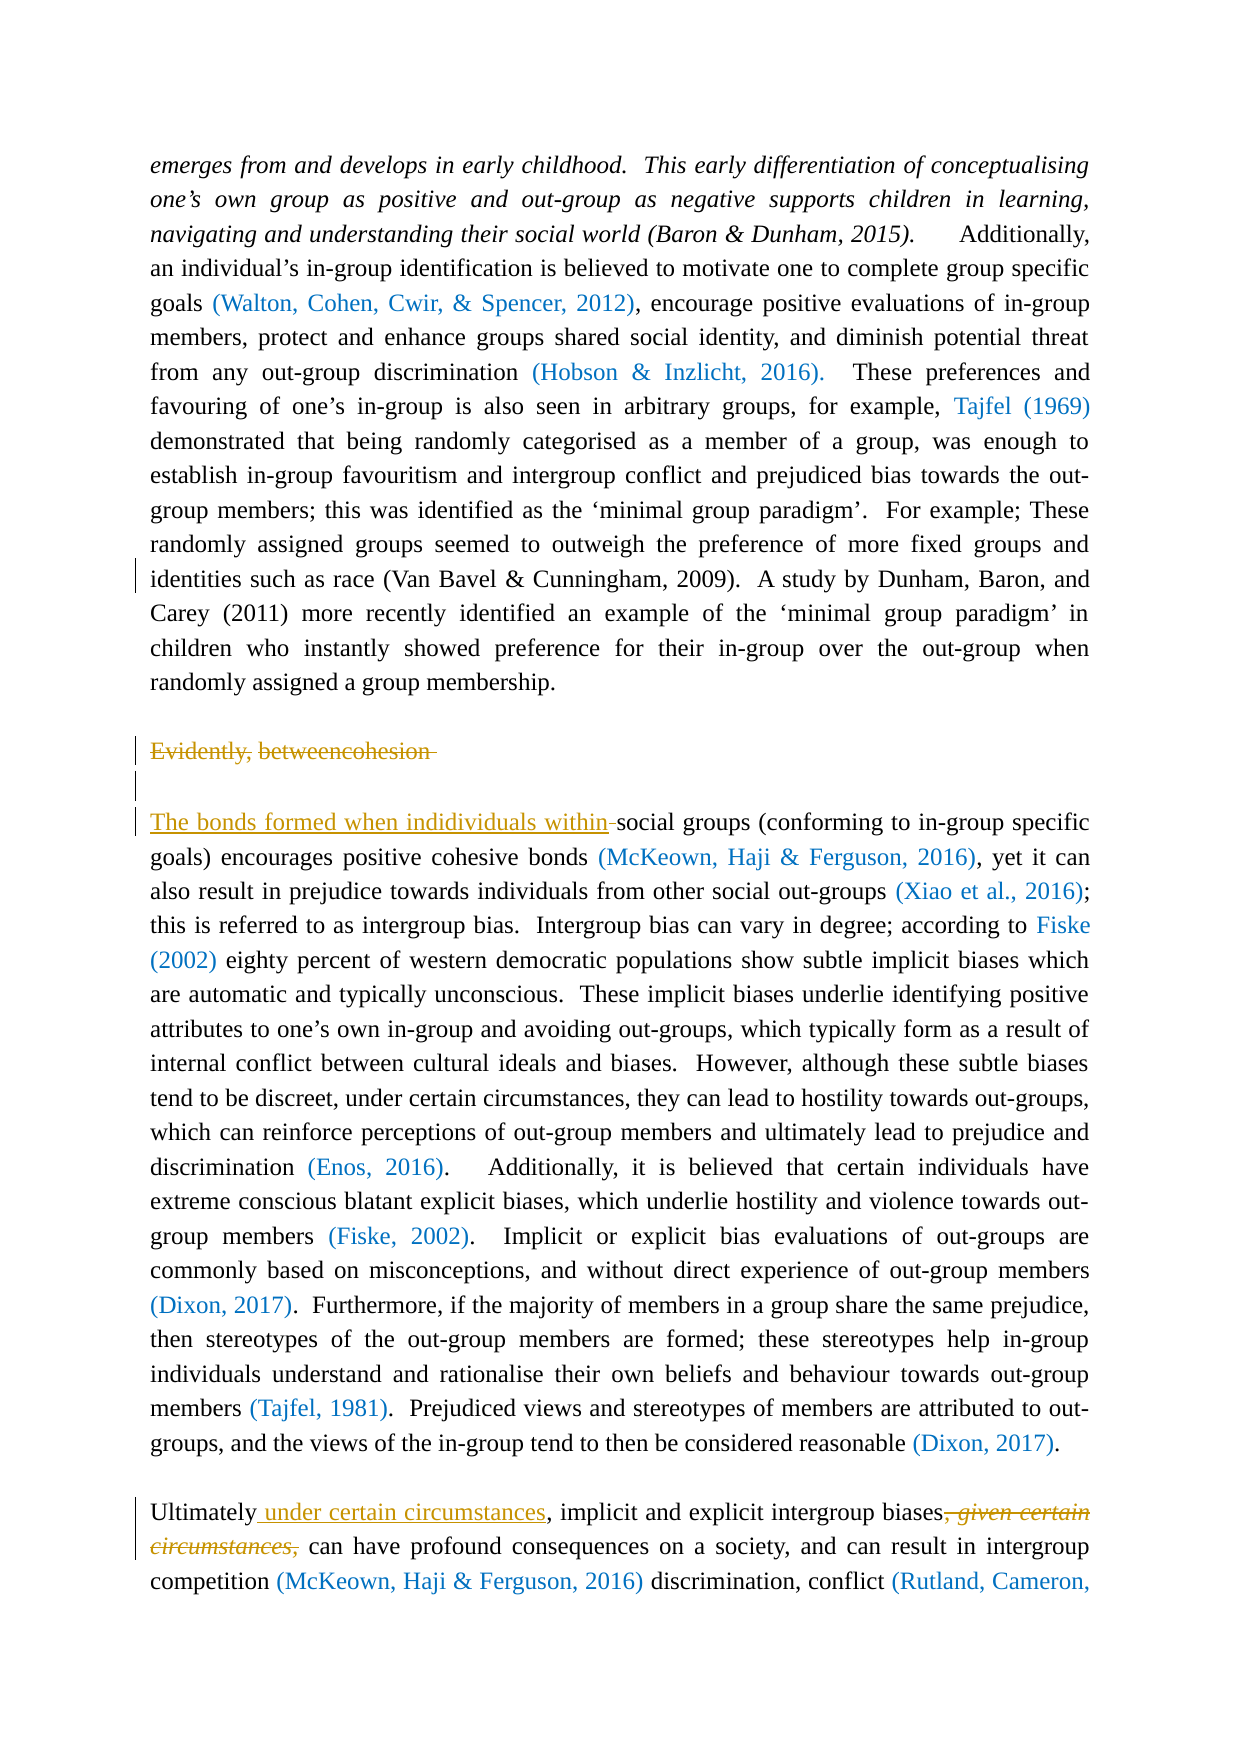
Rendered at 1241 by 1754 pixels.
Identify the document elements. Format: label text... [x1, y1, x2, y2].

text The bonds formed when indidividuals withinsocial groups (conforming to in-group specific goals) encourages positive cohesive bonds (McKeown, Haji & Ferguson, 2016), yet it can also result in prejudice towards individuals from other social out-groups (Xiao et al., 2016); this is referred to as intergroup bias. Intergroup bias can vary in degree; according to Fiske (2002) eighty percent of western democratic populations show subtle implicit biases which are automatic and typically unconscious. These implicit biases underlie identifying positive attributes to one’s own in-group and avoiding out-groups, which typically form as a result of internal conflict between cultural ideals and biases. However, although these subtle biases tend to be discreet, under certain circumstances, they can lead to hostility towards out-groups, which can reinforce perceptions of out-group members and ultimately lead to prejudice and discrimination (Enos, 2016). Additionally, it is believed that certain individuals have extreme conscious blatant explicit biases, which underlie hostility and violence towards out-group members (Fiske, 2002). Implicit or explicit bias evaluations of out-groups are commonly based on misconceptions, and without direct experience of out-group members (Dixon, 2017). Furthermore, if the majority of members in a group share the same prejudice, then stereotypes of the out-group members are formed; these stereotypes help in-group individuals understand and rationalise their own beliefs and behaviour towards out-group members (Tajfel, 1981). Prejudiced views and stereotypes of members are attributed to out-groups, and the views of the in-group tend to then be considered reasonable (Dixon, 2017). [150, 807, 1090, 1457]
text Ultimately under certain circumstances, implicit and explicit intergroup biases can have profound consequences on a society, and can result in intergroup competition (McKeown, Haji & Ferguson, 2016) discrimination, conflict (Rutland, Cameron, Milne, & McGeorge, 2005), terrorism (Louis & Taylor, 2002) and war (Cohen, Montoya, & Insko, 2006). Given the worldwide increase in religious and cultural diversity, there is an even greater need for researchers to understand … why intergroup bias occurs (Verkuyten & Yogeeswaran, 2017), and the perceived… it is having/specifically with the context of my study in mind, on Islamophobia…, in order to improve societal issues, intergroup relations and affect a positive social change (Xiao, Coppin, & Van Bavel, 2016). [150, 1497, 1090, 1594]
text emerges from and develops in early childhood. This early differentiation of conceptualising one’s own group as positive and out-group as negative supports children in learning, navigating and understanding their social world (Baron & Dunham, 2015). Additionally, an individual’s in-group identification is believed to motivate one to complete group specific goals (Walton, Cohen, Cwir, & Spencer, 2012), encourage positive evaluations of in-group members, protect and enhance groups shared social identity, and diminish potential threat from any out-group discrimination (Hobson & Inzlicht, 2016). These preferences and favouring of one’s in-group is also seen in arbitrary groups, for example, Tajfel (1969) demonstrated that being randomly categorised as a member of a group, was enough to establish in-group favouritism and intergroup conflict and prejudiced bias towards the out-group members; this was identified as the ‘minimal group paradigm’. For example; These randomly assigned groups seemed to outweigh the preference of more fixed groups and identities such as race (Van Bavel & Cunningham, 2009). A study by Dunham, Baron, and Carey (2011) more recently identified an example of the ‘minimal group paradigm’ in children who instantly showed preference for their in-group over the out-group when randomly assigned a group membership. [150, 150, 1090, 696]
